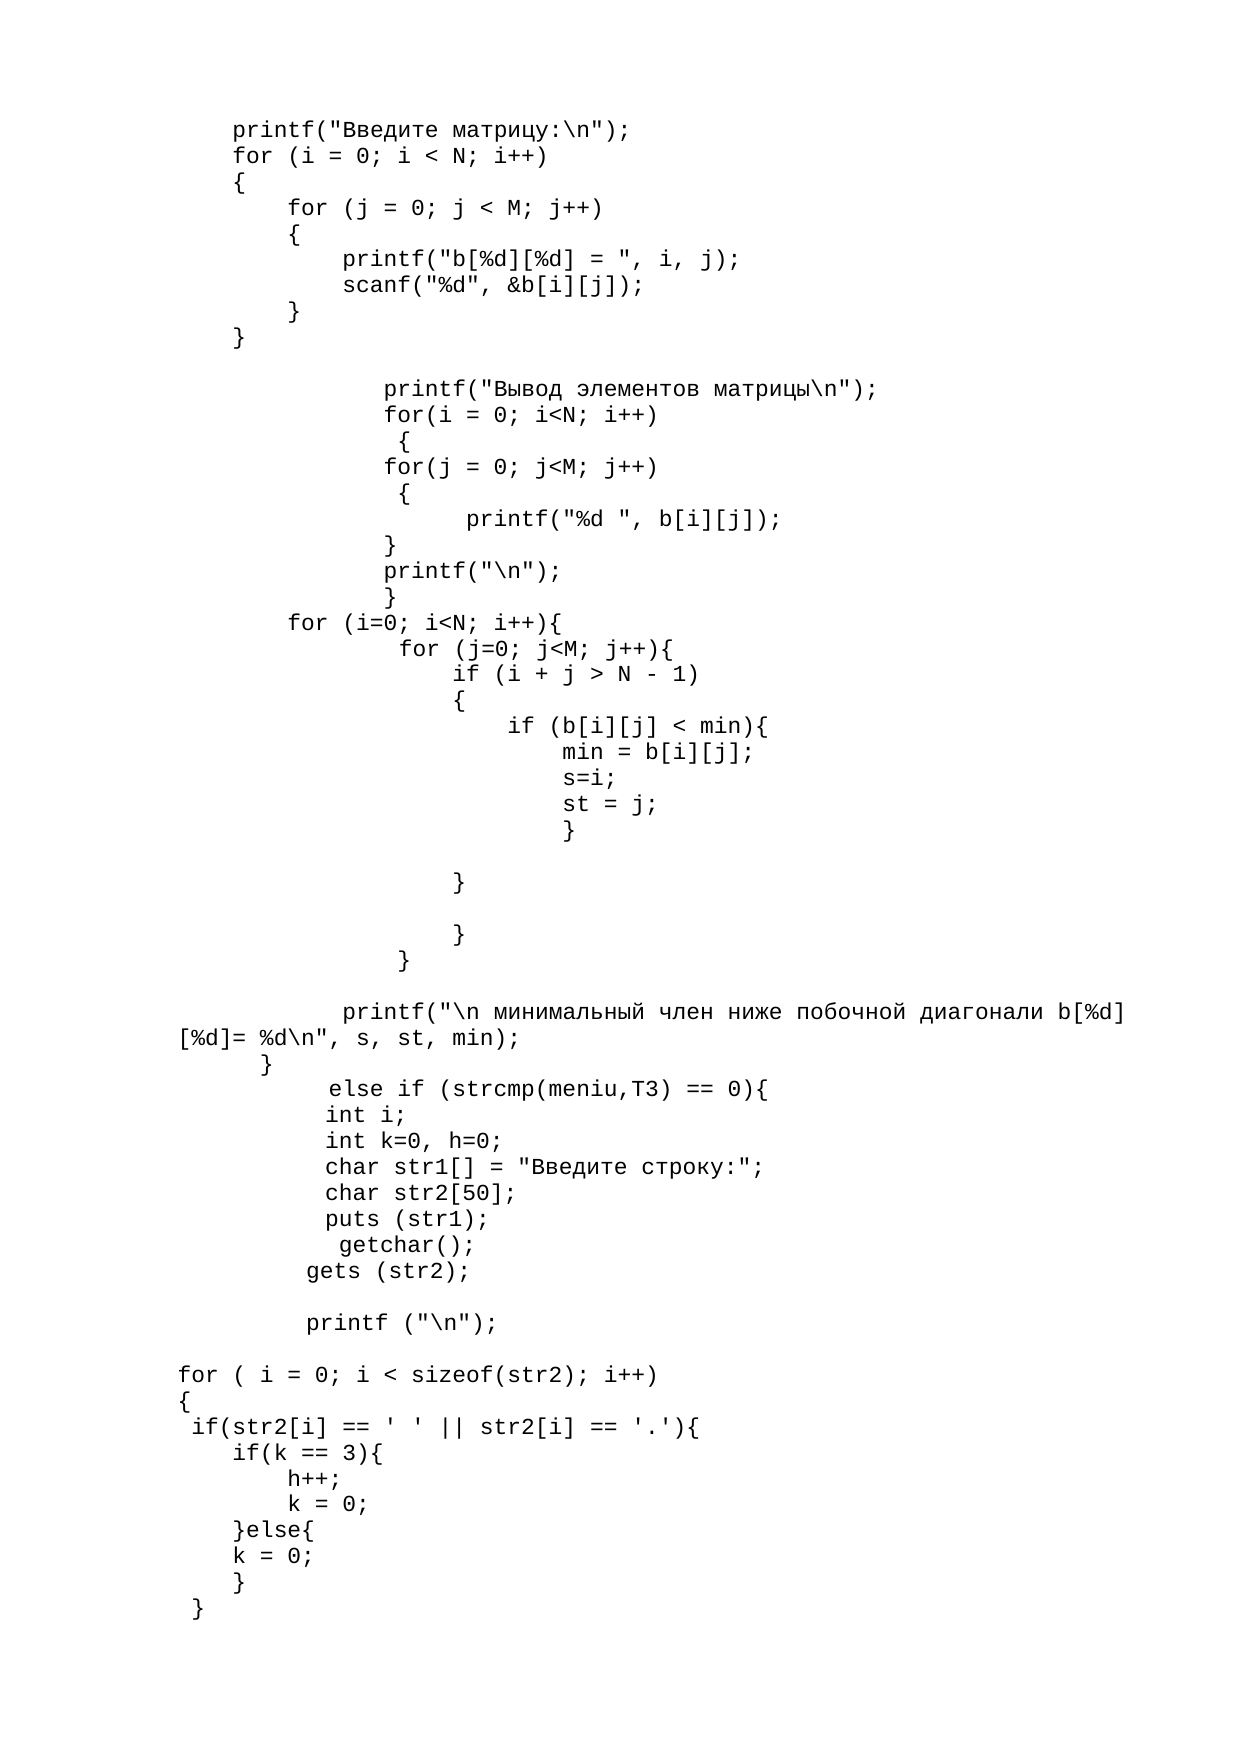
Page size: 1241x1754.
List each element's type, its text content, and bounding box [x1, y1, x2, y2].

text min = b[i][j]; [177, 741, 1152, 767]
text printf ("\n"); [177, 1311, 1152, 1337]
text if (i + j > N - 1) [177, 663, 1152, 689]
text k = 0; [177, 1493, 1152, 1519]
text } [177, 1571, 1152, 1597]
text printf("\n"); [177, 559, 1152, 585]
text puts (str1); [177, 1207, 1152, 1233]
text k = 0; [177, 1545, 1152, 1571]
text if(str2[i] == ' ' || str2[i] == '.'){ [177, 1415, 1152, 1441]
text { [177, 689, 1152, 715]
text } [177, 1597, 1152, 1622]
text for (j=0; j<M; j++){ [177, 637, 1152, 663]
text int i; [177, 1104, 1152, 1130]
text } [177, 585, 1152, 611]
text for(j = 0; j<M; j++) [177, 455, 1152, 481]
text for ( i = 0; i < sizeof(str2); i++) [177, 1363, 1152, 1389]
text h++; [177, 1467, 1152, 1493]
text if (b[i][j] < min){ [177, 715, 1152, 741]
text for (j = 0; j < M; j++) [177, 196, 1152, 222]
text printf("b[%d][%d] = ", i, j); [177, 248, 1152, 274]
text } [177, 326, 1152, 352]
text for(i = 0; i<N; i++) [177, 403, 1152, 429]
text printf("Введите матрицу:\n"); [177, 118, 1152, 144]
text getchar(); [177, 1233, 1152, 1259]
text { [177, 1389, 1152, 1415]
text if(k == 3){ [177, 1441, 1152, 1467]
text } [177, 870, 1152, 896]
text printf("%d ", b[i][j]); [177, 507, 1152, 533]
text } [177, 922, 1152, 948]
text }else{ [177, 1519, 1152, 1545]
text for (i = 0; i < N; i++) [177, 144, 1152, 170]
text st = j; [177, 792, 1152, 818]
text } [177, 533, 1152, 559]
text s=i; [177, 767, 1152, 792]
text { [177, 429, 1152, 455]
text int k=0, h=0; [177, 1130, 1152, 1156]
text gets (str2); [177, 1259, 1152, 1285]
text { [177, 481, 1152, 507]
text } [177, 818, 1152, 844]
text for (i=0; i<N; i++){ [177, 611, 1152, 637]
text } [177, 1052, 1152, 1078]
text } [177, 948, 1152, 974]
text } [177, 300, 1152, 326]
text printf("Вывод элементов матрицы\n"); [177, 377, 1152, 403]
text char str2[50]; [177, 1182, 1152, 1207]
text { [177, 170, 1152, 196]
text else if (strcmp(meniu,T3) == 0){ [177, 1078, 1152, 1104]
text { [177, 222, 1152, 248]
text char str1[] = "Введите строку:"; [177, 1156, 1152, 1182]
text printf("\n минимальный член ниже побочной диагонали b[%d][%d]= %d\n", s, st, min); [177, 1000, 1152, 1052]
text scanf("%d", &b[i][j]); [177, 274, 1152, 300]
